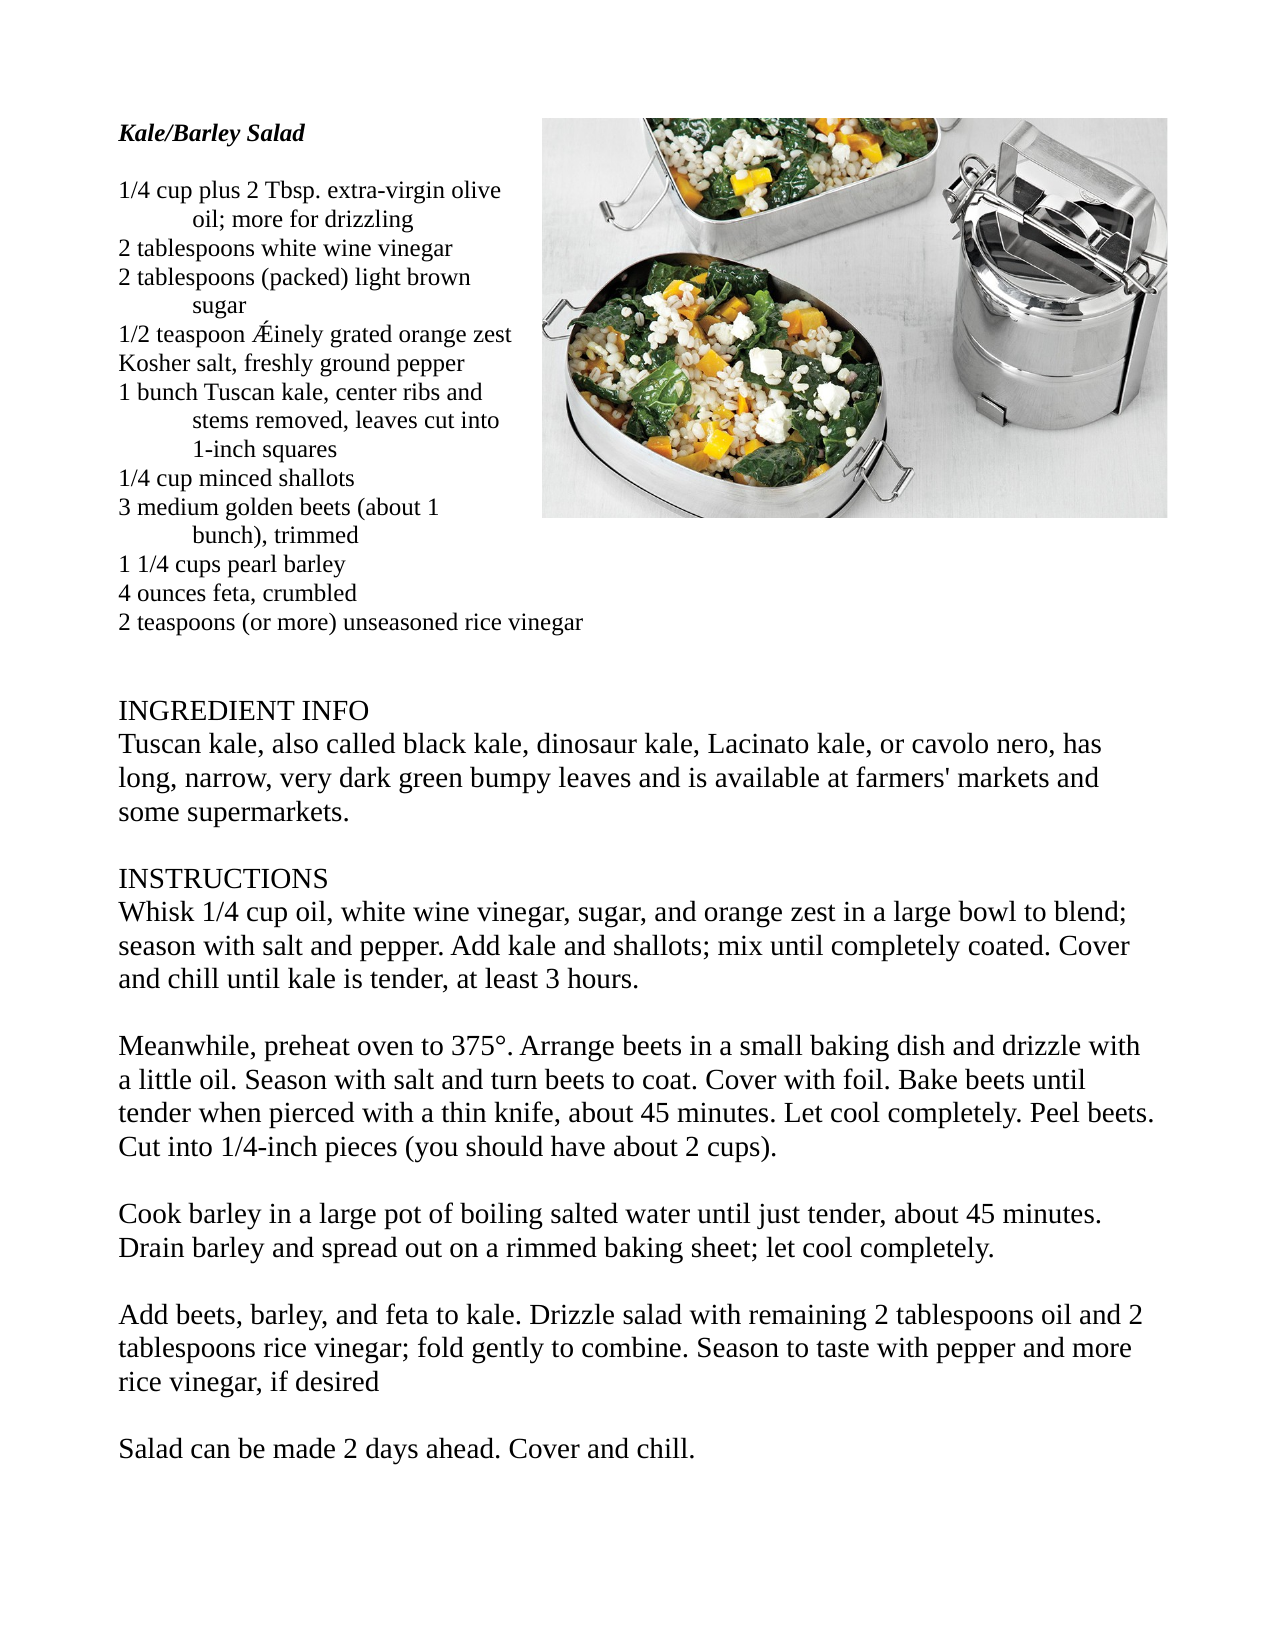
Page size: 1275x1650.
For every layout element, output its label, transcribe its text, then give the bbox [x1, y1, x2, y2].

text 3 medium golden beets (about 1 bunch), trimmed [118, 492, 1157, 549]
text 1 1/4 cups pearl barley [118, 549, 1157, 578]
text Cook barley in a large pot of boiling salted water until just tender, about 45 minutes. Drain barley and spread out on a rimmed baking sheet; let cool completely. [118, 1196, 1157, 1263]
text Tuscan kale, also called black kale, dinosaur kale, Lacinato kale, or cavolo nero, has long, narrow, very dark green bumpy leaves and is available at farmers' markets and some supermarkets. [118, 727, 1157, 827]
text Add beets, barley, and feta to kale. Drizzle salad with remaining 2 tablespoons oil and 2 tablespoons rice vinegar; fold gently to combine. Season to taste with pepper and more rice vinegar, if desired [118, 1297, 1157, 1397]
text 2 tablespoons (packed) light brown sugar [118, 262, 542, 319]
text 1/4 cup plus 2 Tbsp. extra-virgin olive oil; more for drizzling [118, 176, 542, 233]
text 4 ounces feta, crumbled [118, 578, 1157, 607]
text Kosher salt, freshly ground pepper [118, 348, 542, 377]
text Kale/Barley Salad [118, 118, 542, 147]
text 1/2 teaspoon Ǽinely grated orange zest [118, 319, 542, 348]
text 1 bunch Tuscan kale, center ribs and stems removed, leaves cut into 1-inch squares [118, 377, 542, 463]
text Salad can be made 2 days ahead. Cover and chill. [118, 1431, 1157, 1464]
text INSTRUCTIONS [118, 861, 1157, 894]
text 1/4 cup minced shallots [118, 463, 542, 492]
text Whisk 1/4 cup oil, white wine vinegar, sugar, and orange zest in a large bowl to blend; season with salt and pepper. Add kale and shallots; mix until completely coated. Cover and chill until kale is tender, at least 3 hours. [118, 894, 1157, 995]
picture [542, 118, 1168, 518]
text INGREDIENT INFO [118, 693, 1157, 727]
text Meanwhile, preheat oven to 375°. Arrange beets in a small baking dish and drizzle with a little oil. Season with salt and turn beets to coat. Cover with foil. Bake beets until tender when pierced with a thin knife, about 45 minutes. Let cool completely. Peel beets. Cut into 1/4-inch pieces (you should have about 2 cups). [118, 1028, 1157, 1163]
text 2 teaspoons (or more) unseasoned rice vinegar [118, 607, 1157, 636]
text 2 tablespoons white wine vinegar [118, 233, 542, 262]
